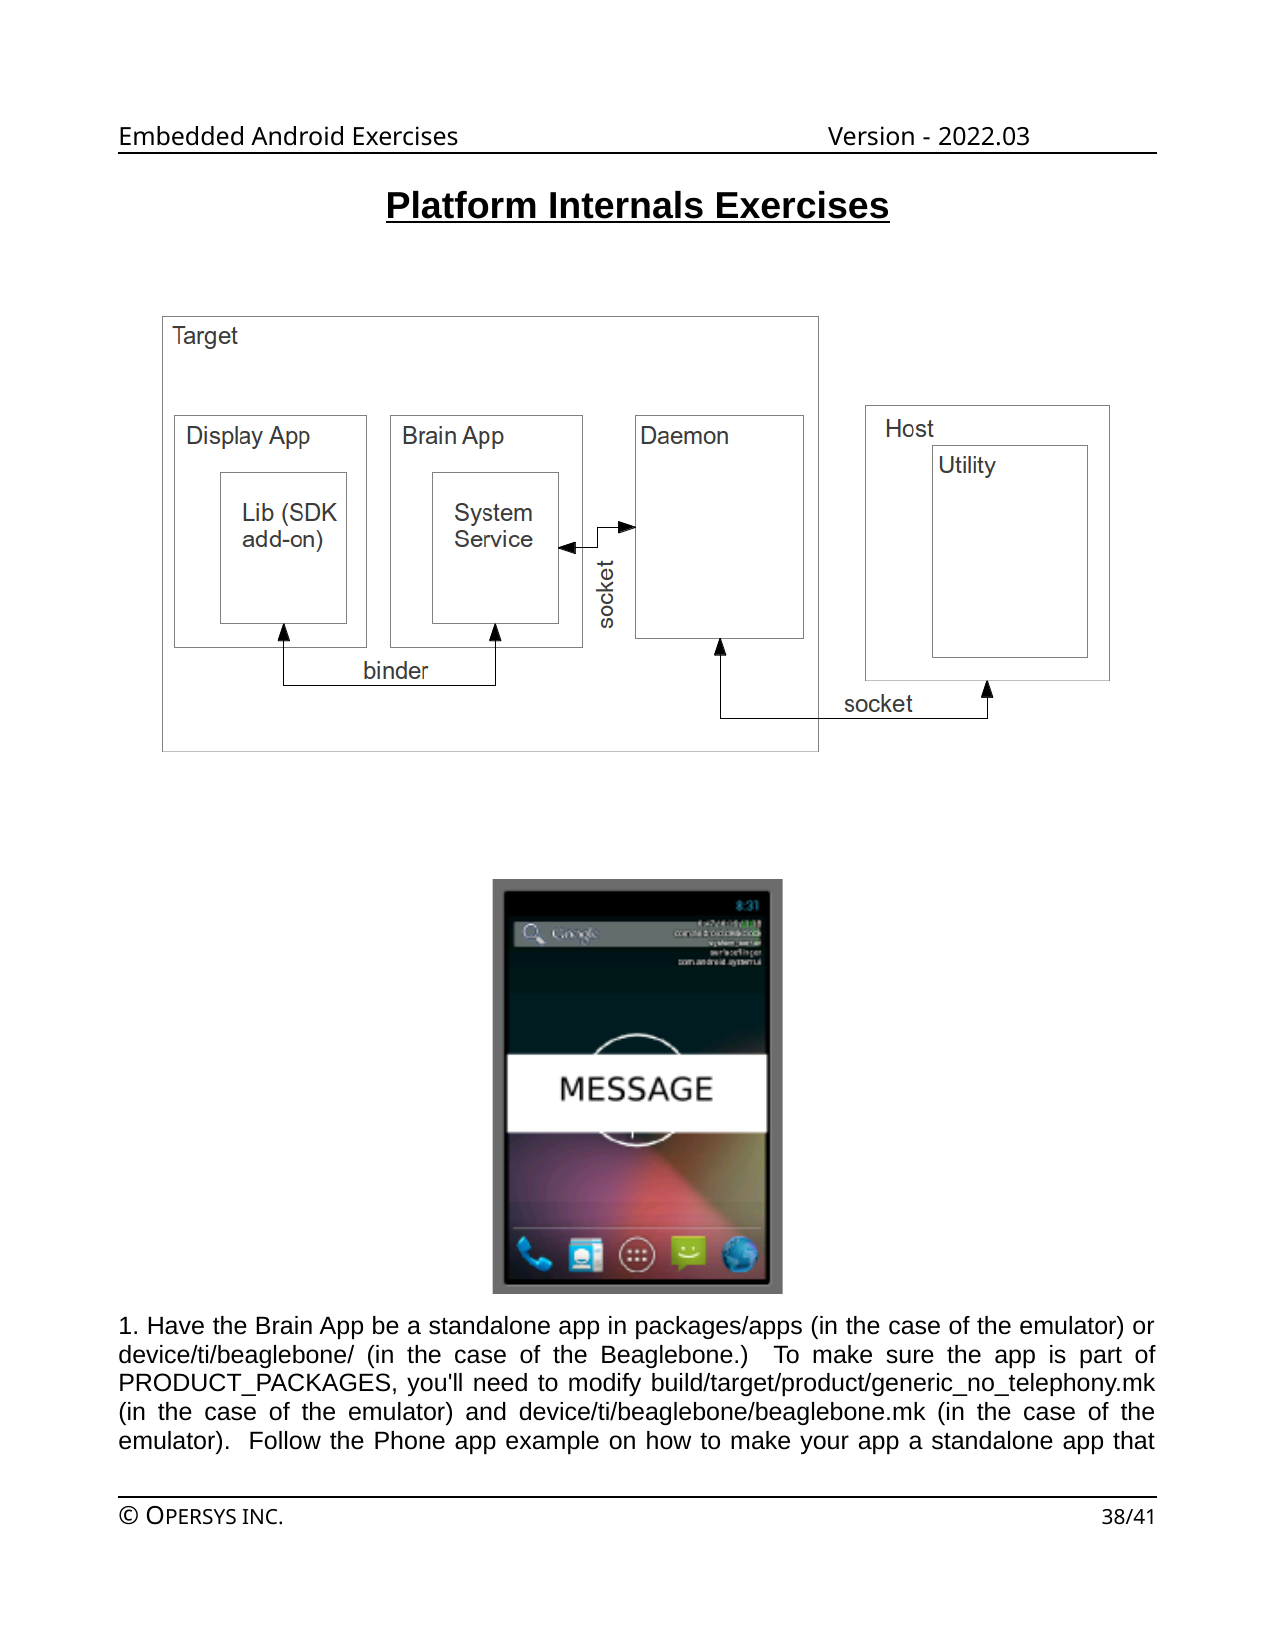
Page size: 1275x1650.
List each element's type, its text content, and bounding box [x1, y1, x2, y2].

picture [492, 879, 783, 1294]
text Platform Internals Exercises [118, 184, 1157, 227]
text 1. Have the Brain App be a standalone app in packages/apps (in the case of the emulator) or device/ti/beaglebone/ (in the case of the Beaglebone.) To make sure the app is part of PRODUCT_PACKAGES, you'll need to modify build/target/product/generic_no_telephony.mk (in the case of the emulator) and device/ti/beaglebone/beaglebone.mk (in the case of the emulator). Follow the Phone app example on how to make your app a standalone app that [118, 1311, 1157, 1455]
picture [118, 255, 1157, 823]
